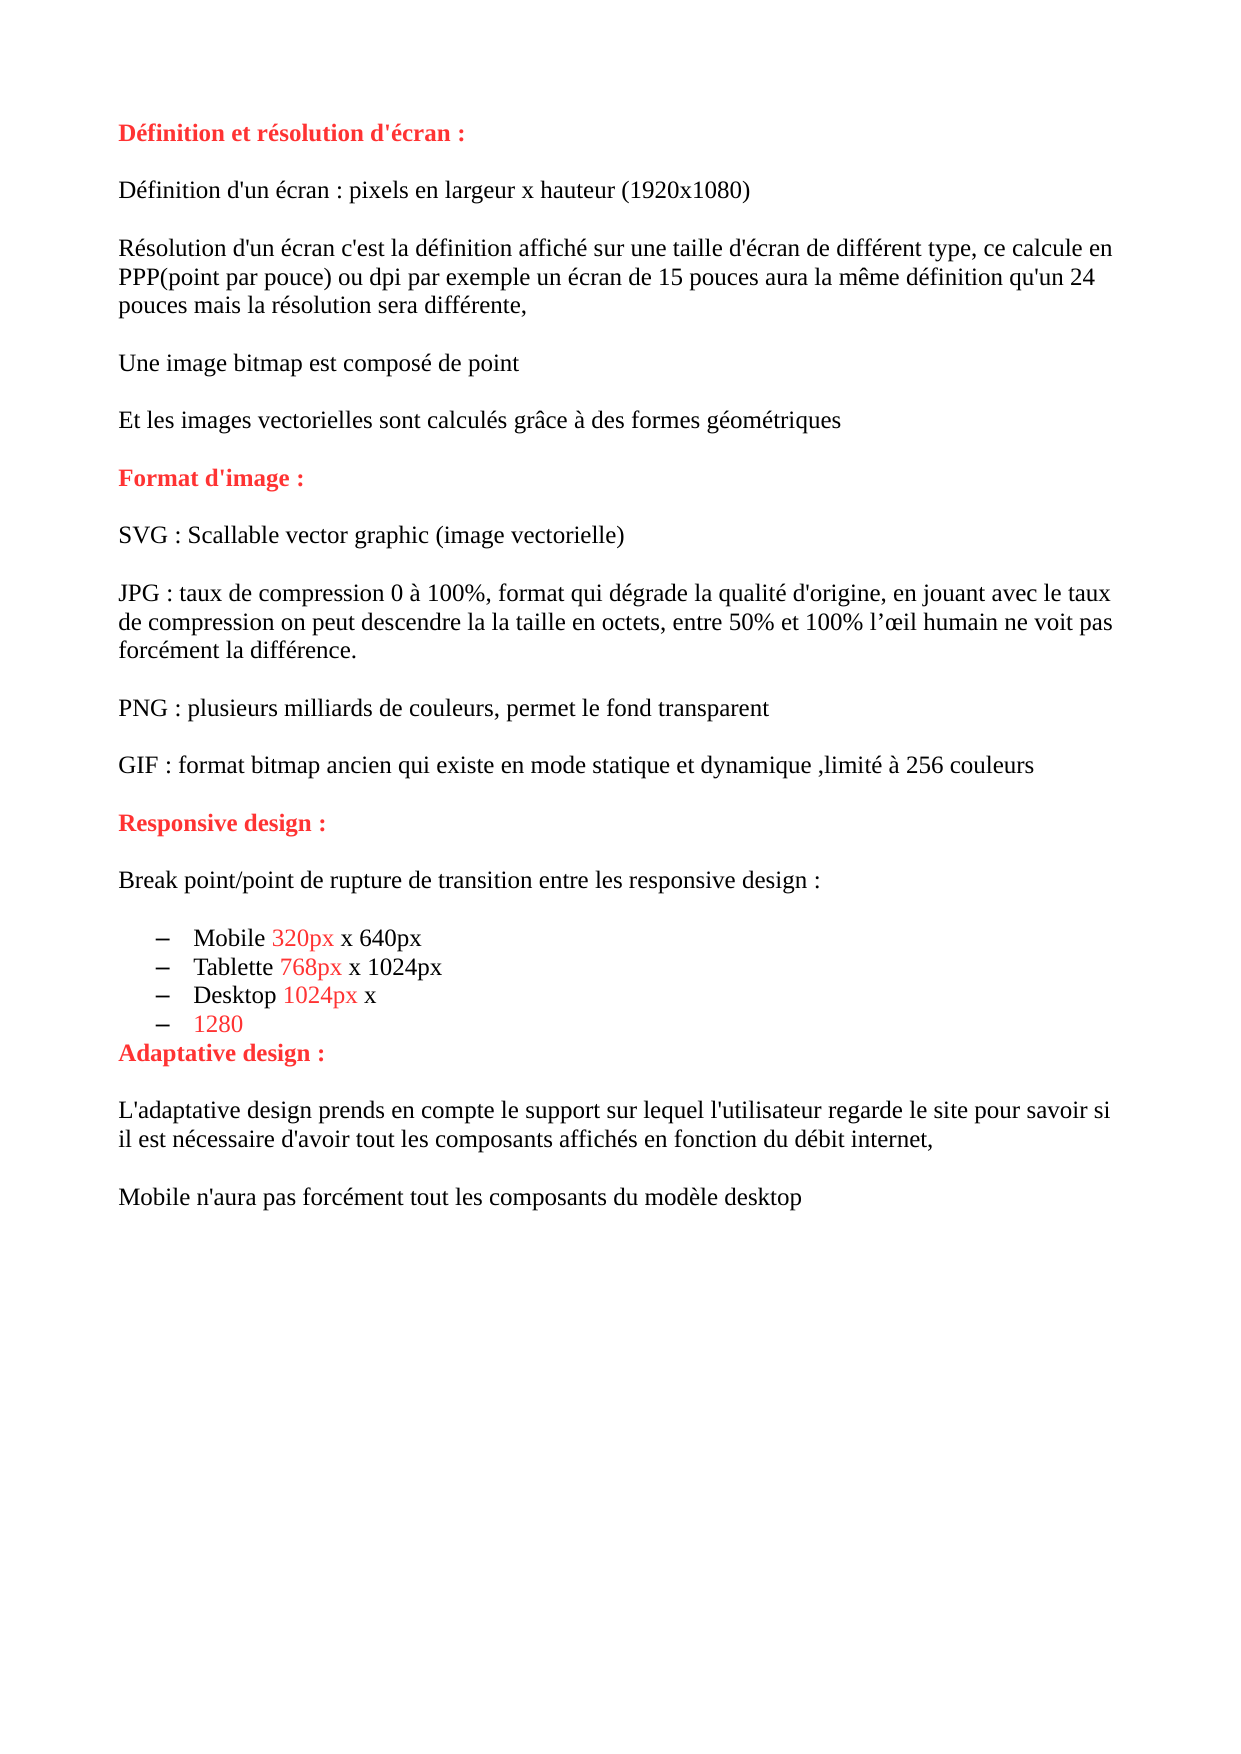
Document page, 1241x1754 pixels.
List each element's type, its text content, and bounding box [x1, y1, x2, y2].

text SVG : Scallable vector graphic (image vectorielle) [118, 521, 1122, 549]
text L'adaptative design prends en compte le support sur lequel l'utilisateur regarde le site pour savoir si il est nécessaire d'avoir tout les composants affichés en fonction du débit internet, [118, 1096, 1122, 1153]
text Définition d'un écran : pixels en largeur x hauteur (1920x1080) [118, 176, 1122, 204]
text Format d'image : [118, 463, 1122, 492]
list Tablette 768px x 1024px [156, 952, 1122, 981]
text JPG : taux de compression 0 à 100%, format qui dégrade la qualité d'origine, en jouant avec le taux de compression on peut descendre la la taille en octets, entre 50% et 100% l’œil humain ne voit pas forcément la différence. [118, 578, 1122, 664]
text PNG : plusieurs milliards de couleurs, permet le fond transparent [118, 693, 1122, 722]
list Desktop 1024px x [156, 981, 1122, 1009]
text Responsive design : [118, 808, 1122, 837]
text Une image bitmap est composé de point [118, 348, 1122, 377]
list 1280 [156, 1009, 1122, 1038]
text Résolution d'un écran c'est la définition affiché sur une taille d'écran de différent type, ce calcule en PPP(point par pouce) ou dpi par exemple un écran de 15 pouces aura la même définition qu'un 24 pouces mais la résolution sera différente, [118, 233, 1122, 319]
text GIF : format bitmap ancien qui existe en mode statique et dynamique ,limité à 256 couleurs [118, 751, 1122, 779]
text Adaptative design : [118, 1038, 1122, 1067]
list Mobile 320px x 640px [156, 923, 1122, 952]
text Break point/point de rupture de transition entre les responsive design : [118, 866, 1122, 894]
text Mobile n'aura pas forcément tout les composants du modèle desktop [118, 1182, 1122, 1211]
text Et les images vectorielles sont calculés grâce à des formes géométriques [118, 406, 1122, 434]
text Définition et résolution d'écran : [118, 118, 1122, 147]
